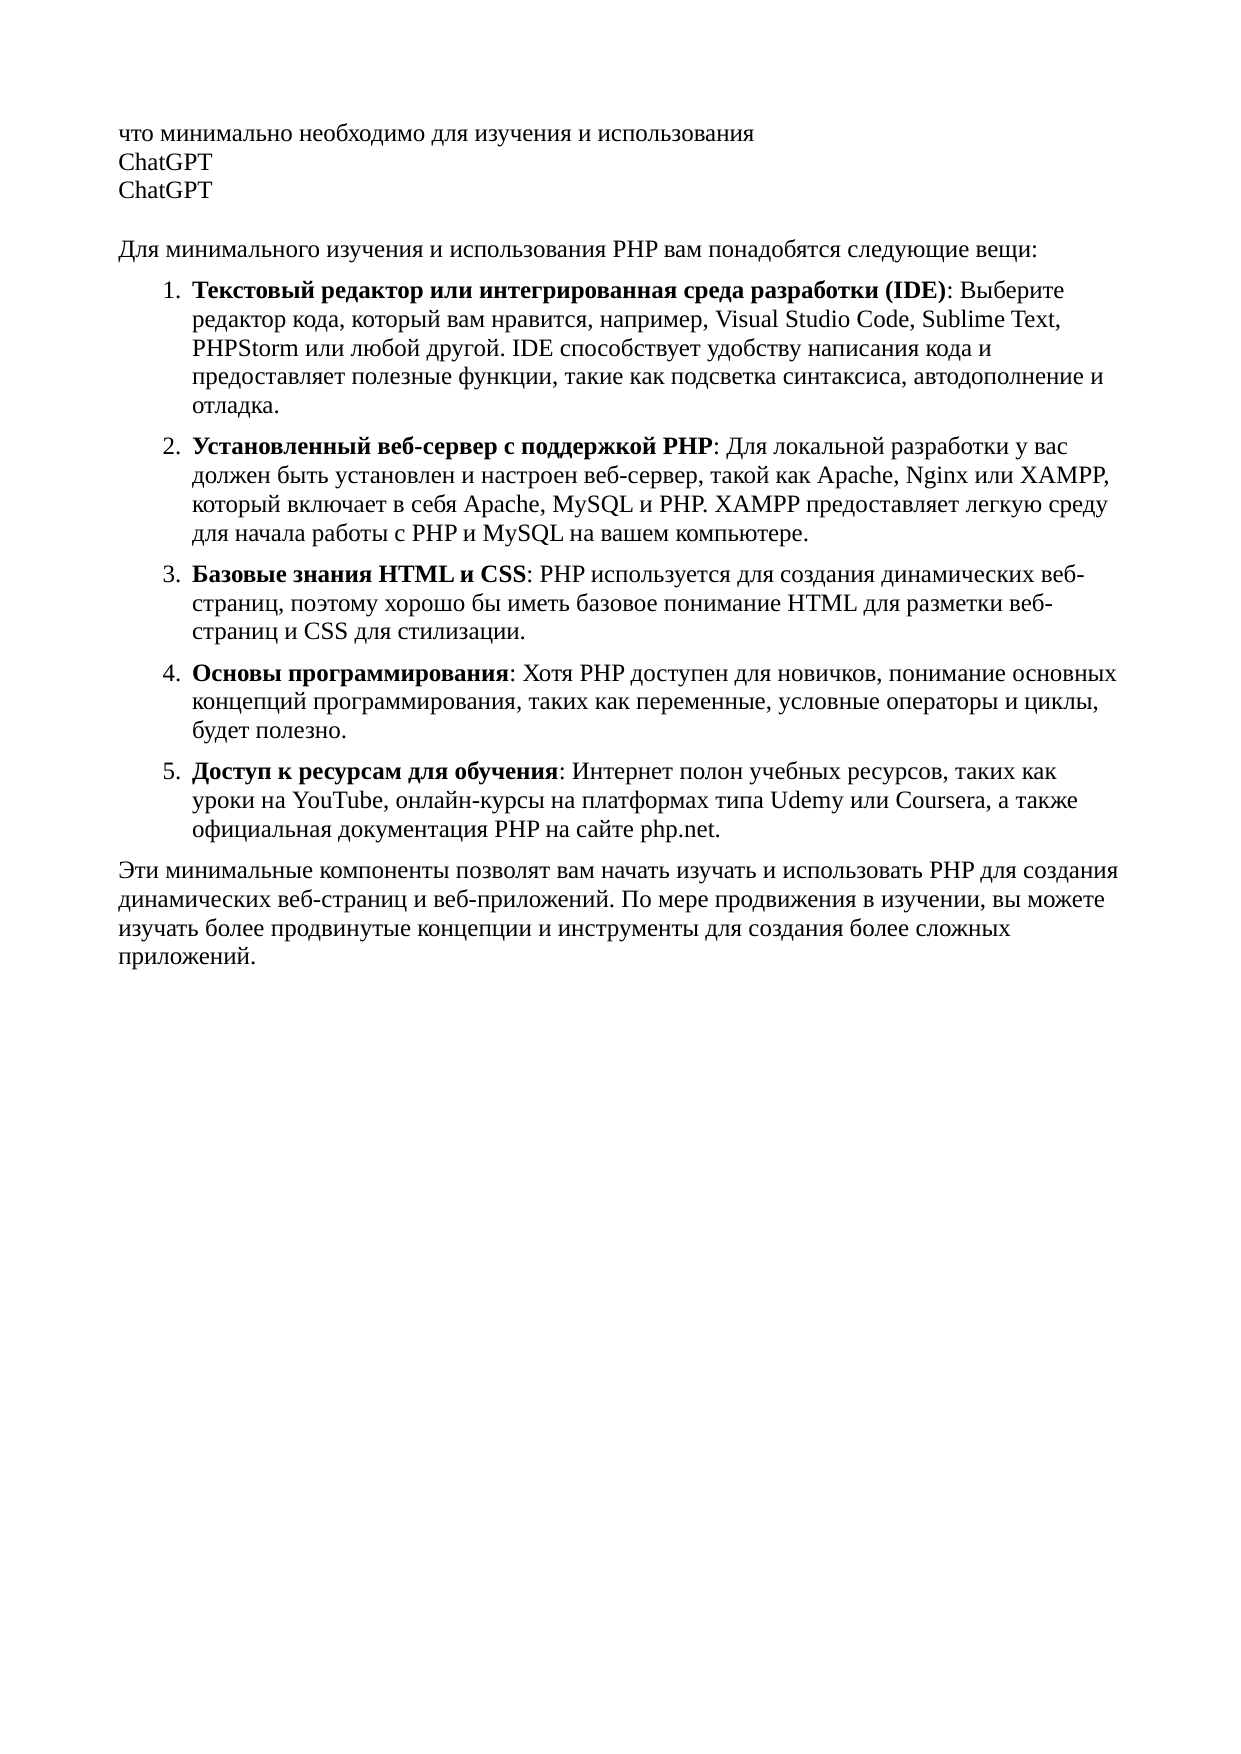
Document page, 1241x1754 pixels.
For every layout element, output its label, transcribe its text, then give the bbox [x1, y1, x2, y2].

text Для минимального изучения и использования PHP вам понадобятся следующие вещи: [118, 234, 1122, 263]
text ChatGPT [118, 147, 1122, 176]
list Установленный веб-сервер с поддержкой PHP: Для локальной разработки у вас должен быть установлен и настроен веб-сервер, такой как Apache, Nginx или XAMPP, который включает в себя Apache, MySQL и PHP. XAMPP предоставляет легкую среду для начала работы с PHP и MySQL на вашем компьютере. [162, 431, 1122, 546]
text что минимально необходимо для изучения и использования [118, 118, 1122, 147]
text Эти минимальные компоненты позволят вам начать изучать и использовать PHP для создания динамических веб-страниц и веб-приложений. По мере продвижения в изучении, вы можете изучать более продвинутые концепции и инструменты для создания более сложных приложений. [118, 855, 1122, 970]
list Текстовый редактор или интегрированная среда разработки (IDE): Выберите редактор кода, который вам нравится, например, Visual Studio Code, Sublime Text, PHPStorm или любой другой. IDE способствует удобству написания кода и предоставляет полезные функции, такие как подсветка синтаксиса, автодополнение и отладка. [162, 275, 1122, 419]
text ChatGPT [118, 176, 1122, 204]
list Доступ к ресурсам для обучения: Интернет полон учебных ресурсов, таких как уроки на YouTube, онлайн-курсы на платформах типа Udemy или Coursera, а также официальная документация PHP на сайте php.net. [162, 756, 1122, 843]
list Базовые знания HTML и CSS: PHP используется для создания динамических веб-страниц, поэтому хорошо бы иметь базовое понимание HTML для разметки веб-страниц и CSS для стилизации. [162, 559, 1122, 645]
list Основы программирования: Хотя PHP доступен для новичков, понимание основных концепций программирования, таких как переменные, условные операторы и циклы, будет полезно. [162, 658, 1122, 744]
